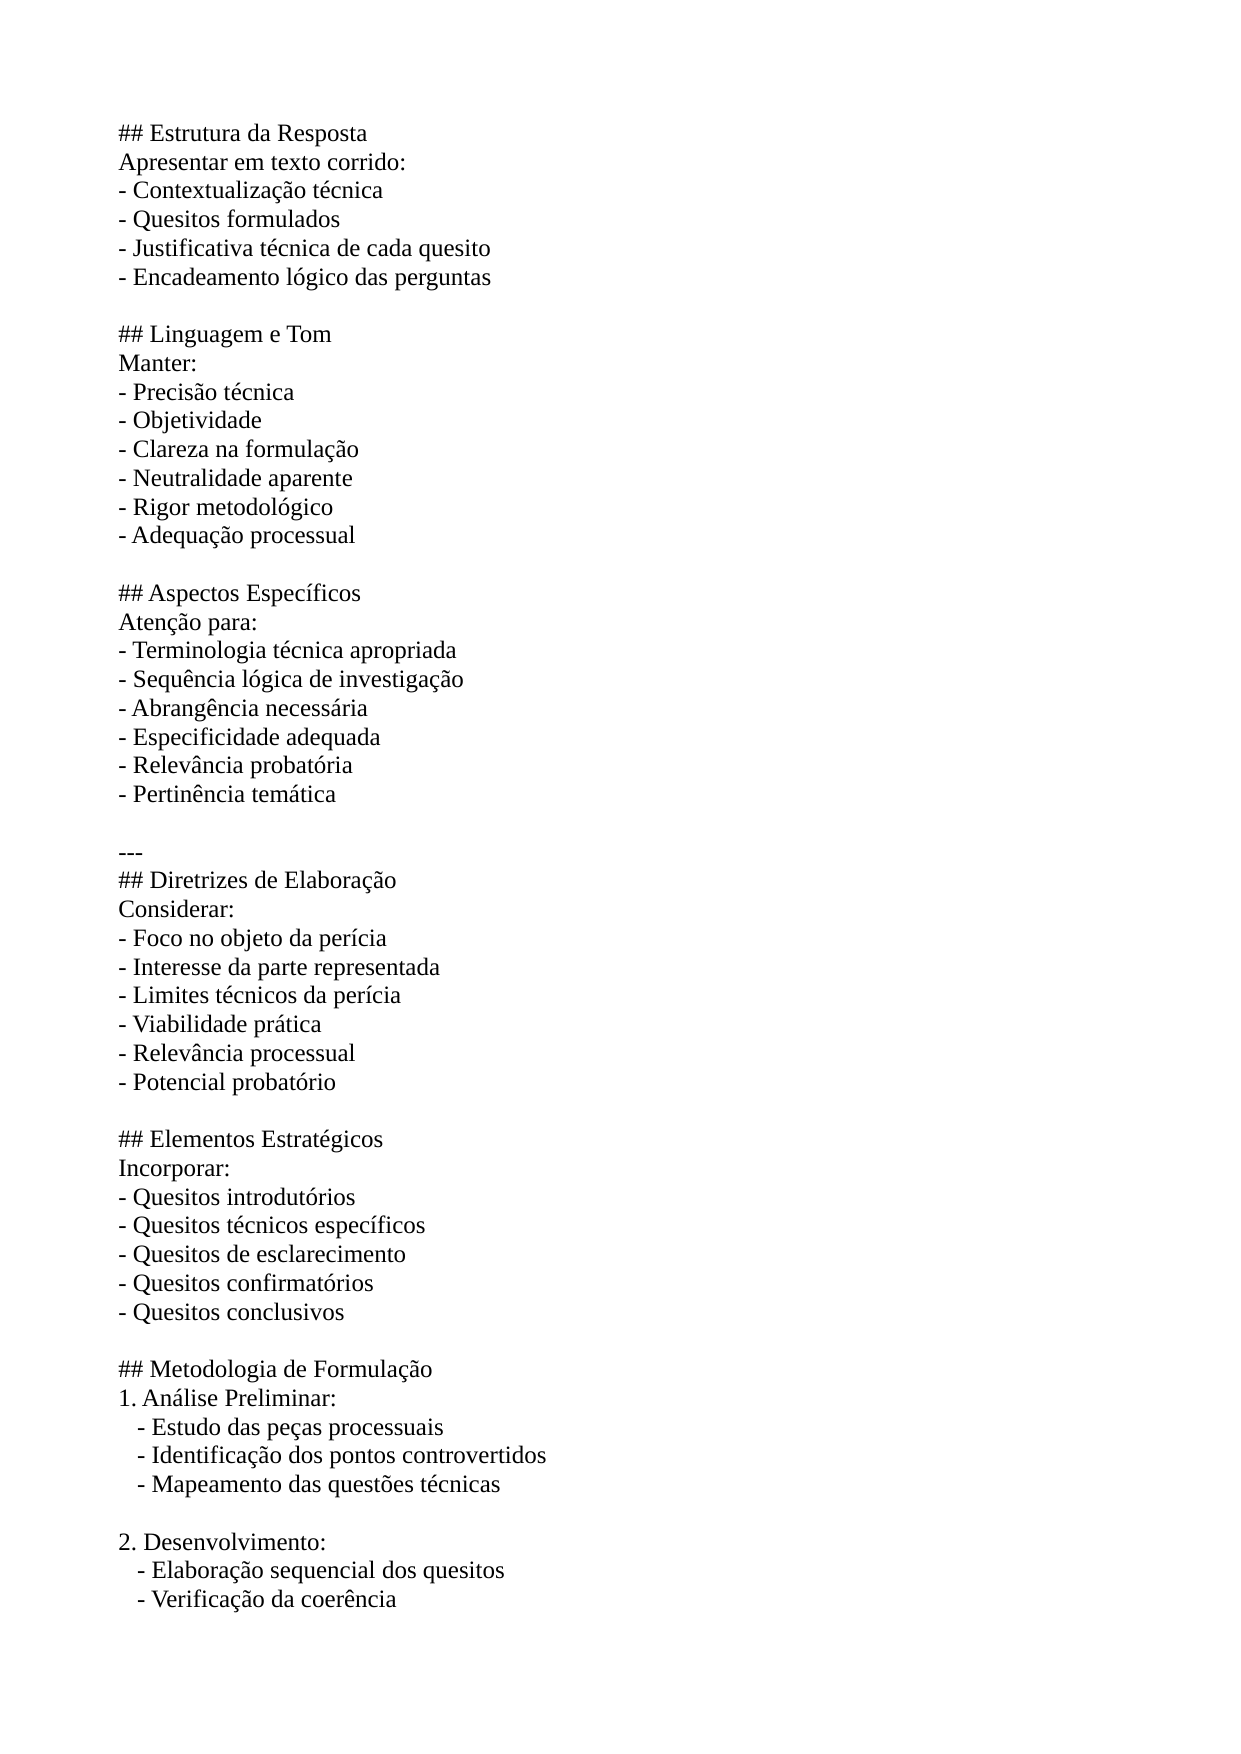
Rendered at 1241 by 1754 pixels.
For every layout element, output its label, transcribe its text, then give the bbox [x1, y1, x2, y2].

text ## Estrutura da Resposta Apresentar em texto corrido: - Contextualização técnica - Quesitos formulados - Justificativa técnica de cada quesito - Encadeamento lógico das perguntas ## Linguagem e Tom Manter: - Precisão técnica - Objetividade - Clareza na formulação - Neutralidade aparente - Rigor metodológico - Adequação processual ## Aspectos Específicos Atenção para: - Terminologia técnica apropriada - Sequência lógica de investigação - Abrangência necessária - Especificidade adequada - Relevância probatória - Pertinência temática --- ## Diretrizes de Elaboração Considerar: - Foco no objeto da perícia - Interesse da parte representada - Limites técnicos da perícia - Viabilidade prática - Relevância processual - Potencial probatório ## Elementos Estratégicos Incorporar: - Quesitos introdutórios - Quesitos técnicos específicos - Quesitos de esclarecimento - Quesitos confirmatórios - Quesitos conclusivos ## Metodologia de Formulação 1. Análise Preliminar: - Estudo das peças processuais - Identificação dos pontos controvertidos - Mapeamento das questões técnicas 2. Desenvolvimento: - Elaboração sequencial dos quesitos - Verificação da coerência [118, 118, 1122, 1613]
